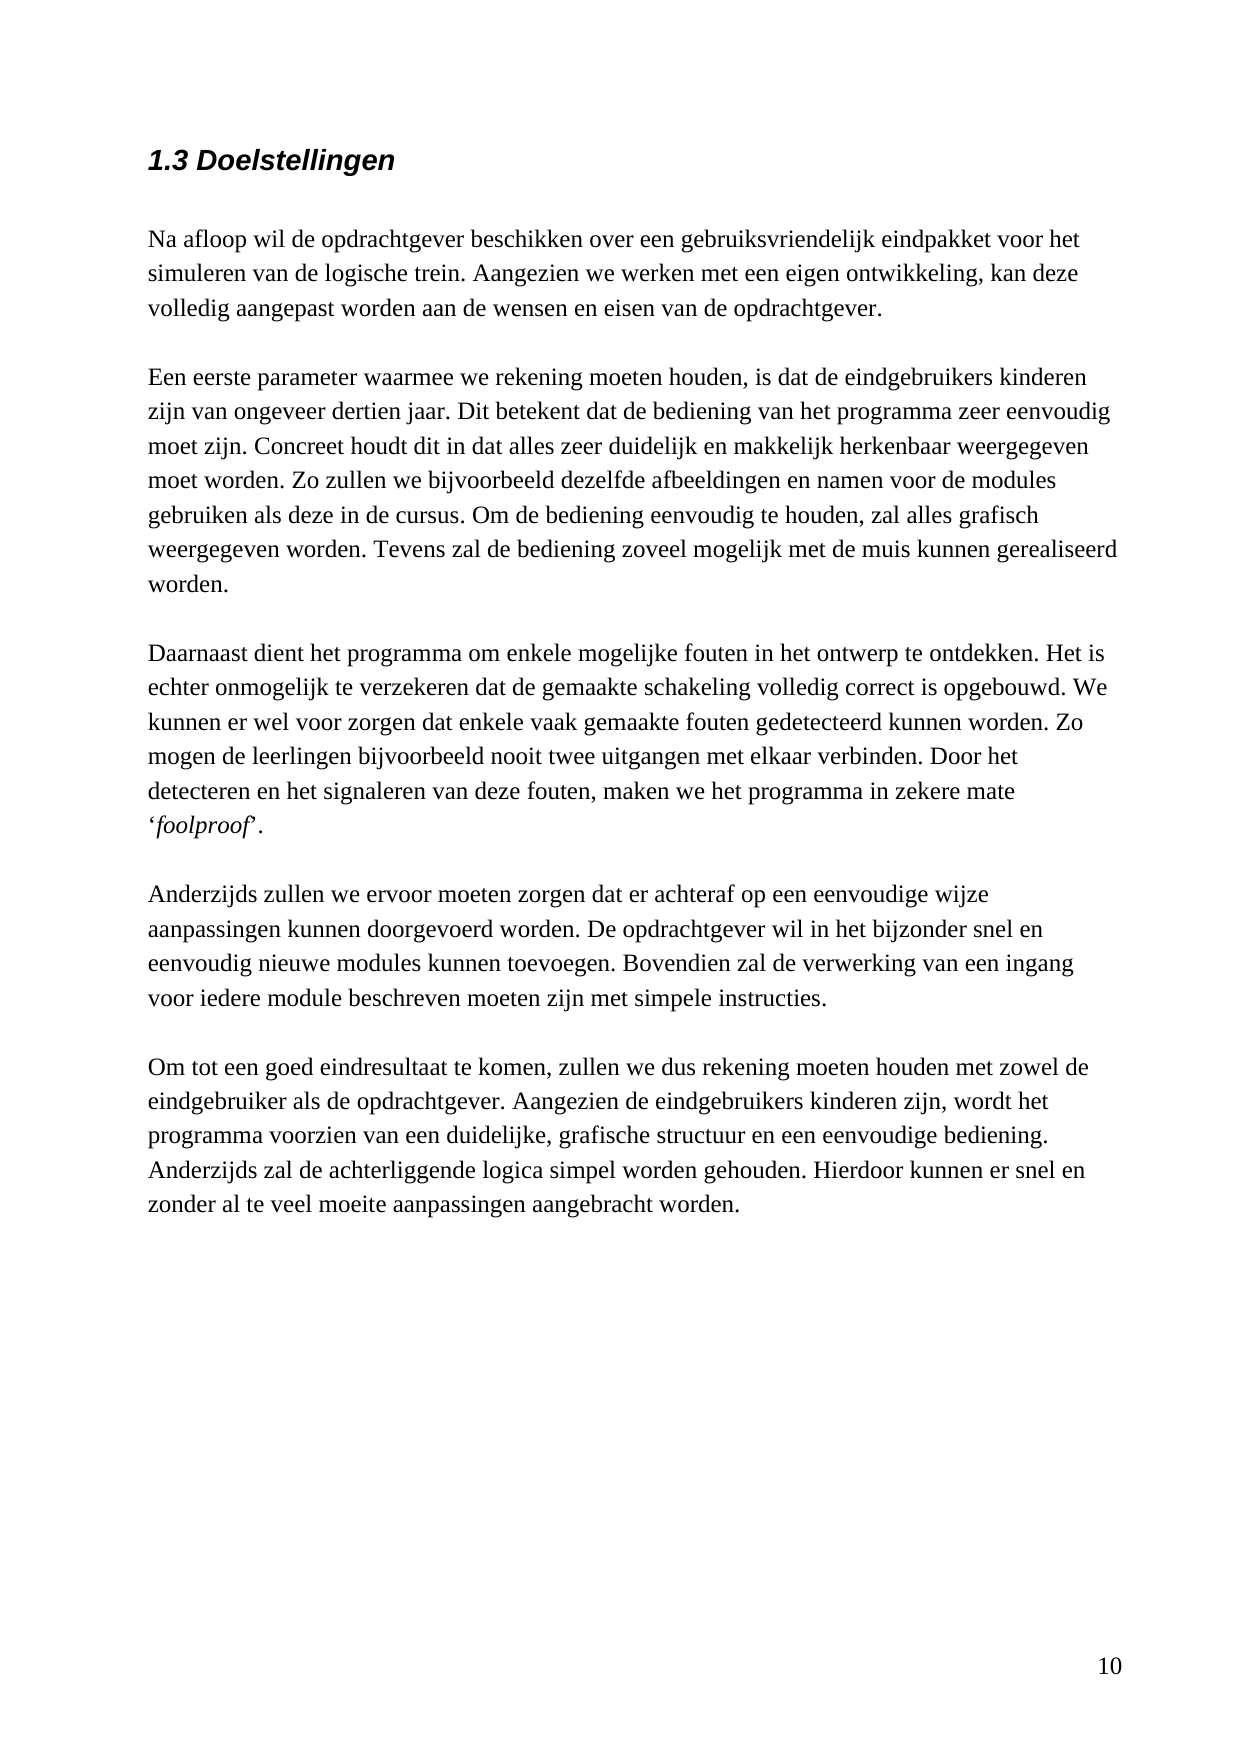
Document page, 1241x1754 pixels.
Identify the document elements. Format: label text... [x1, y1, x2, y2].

text Daarnaast dient het programma om enkele mogelijke fouten in het ontwerp te ontdekken. Het is echter onmogelijk te verzekeren dat de gemaakte schakeling volledig correct is opgebouwd. We kunnen er wel voor zorgen dat enkele vaak gemaakte fouten gedetecteerd kunnen worden. Zo mogen de leerlingen bijvoorbeeld nooit twee uitgangen met elkaar verbinden. Door het detecteren en het signaleren van deze fouten, maken we het programma in zekere mate ‘foolproof’. [148, 638, 1122, 839]
text Een eerste parameter waarmee we rekening moeten houden, is dat de eindgebruikers kinderen zijn van ongeveer dertien jaar. Dit betekent dat de bediening van het programma zeer eenvoudig moet zijn. Concreet houdt dit in dat alles zeer duidelijk en makkelijk herkenbaar weergegeven moet worden. Zo zullen we bijvoorbeeld dezelfde afbeeldingen en namen voor de modules gebruiken als deze in de cursus. Om de bediening eenvoudig te houden, zal alles grafisch weergegeven worden. Tevens zal de bediening zoveel mogelijk met de muis kunnen gerealiseerd worden. [148, 362, 1122, 598]
text Anderzijds zullen we ervoor moeten zorgen dat er achteraf op een eenvoudige wijze aanpassingen kunnen doorgevoerd worden. De opdrachtgever wil in het bijzonder snel en eenvoudig nieuwe modules kunnen toevoegen. Bovendien zal de verwerking van een ingang voor iedere module beschreven moeten zijn met simpele instructies. [148, 879, 1122, 1011]
text 1.3 Doelstellingen [148, 143, 1122, 177]
text Om tot een goed eindresultaat te komen, zullen we dus rekening moeten houden met zowel de eindgebruiker als de opdrachtgever. Aangezien de eindgebruikers kinderen zijn, wordt het programma voorzien van een duidelijke, grafische structuur en een eenvoudige bediening. Anderzijds zal de achterliggende logica simpel worden gehouden. Hierdoor kunnen er snel en zonder al te veel moeite aanpassingen aangebracht worden. [148, 1052, 1122, 1218]
text Na afloop wil de opdrachtgever beschikken over een gebruiksvriendelijk eindpakket voor het simuleren van de logische trein. Aangezien we werken met een eigen ontwikkeling, kan deze volledig aangepast worden aan de wensen en eisen van de opdrachtgever. [148, 224, 1122, 322]
